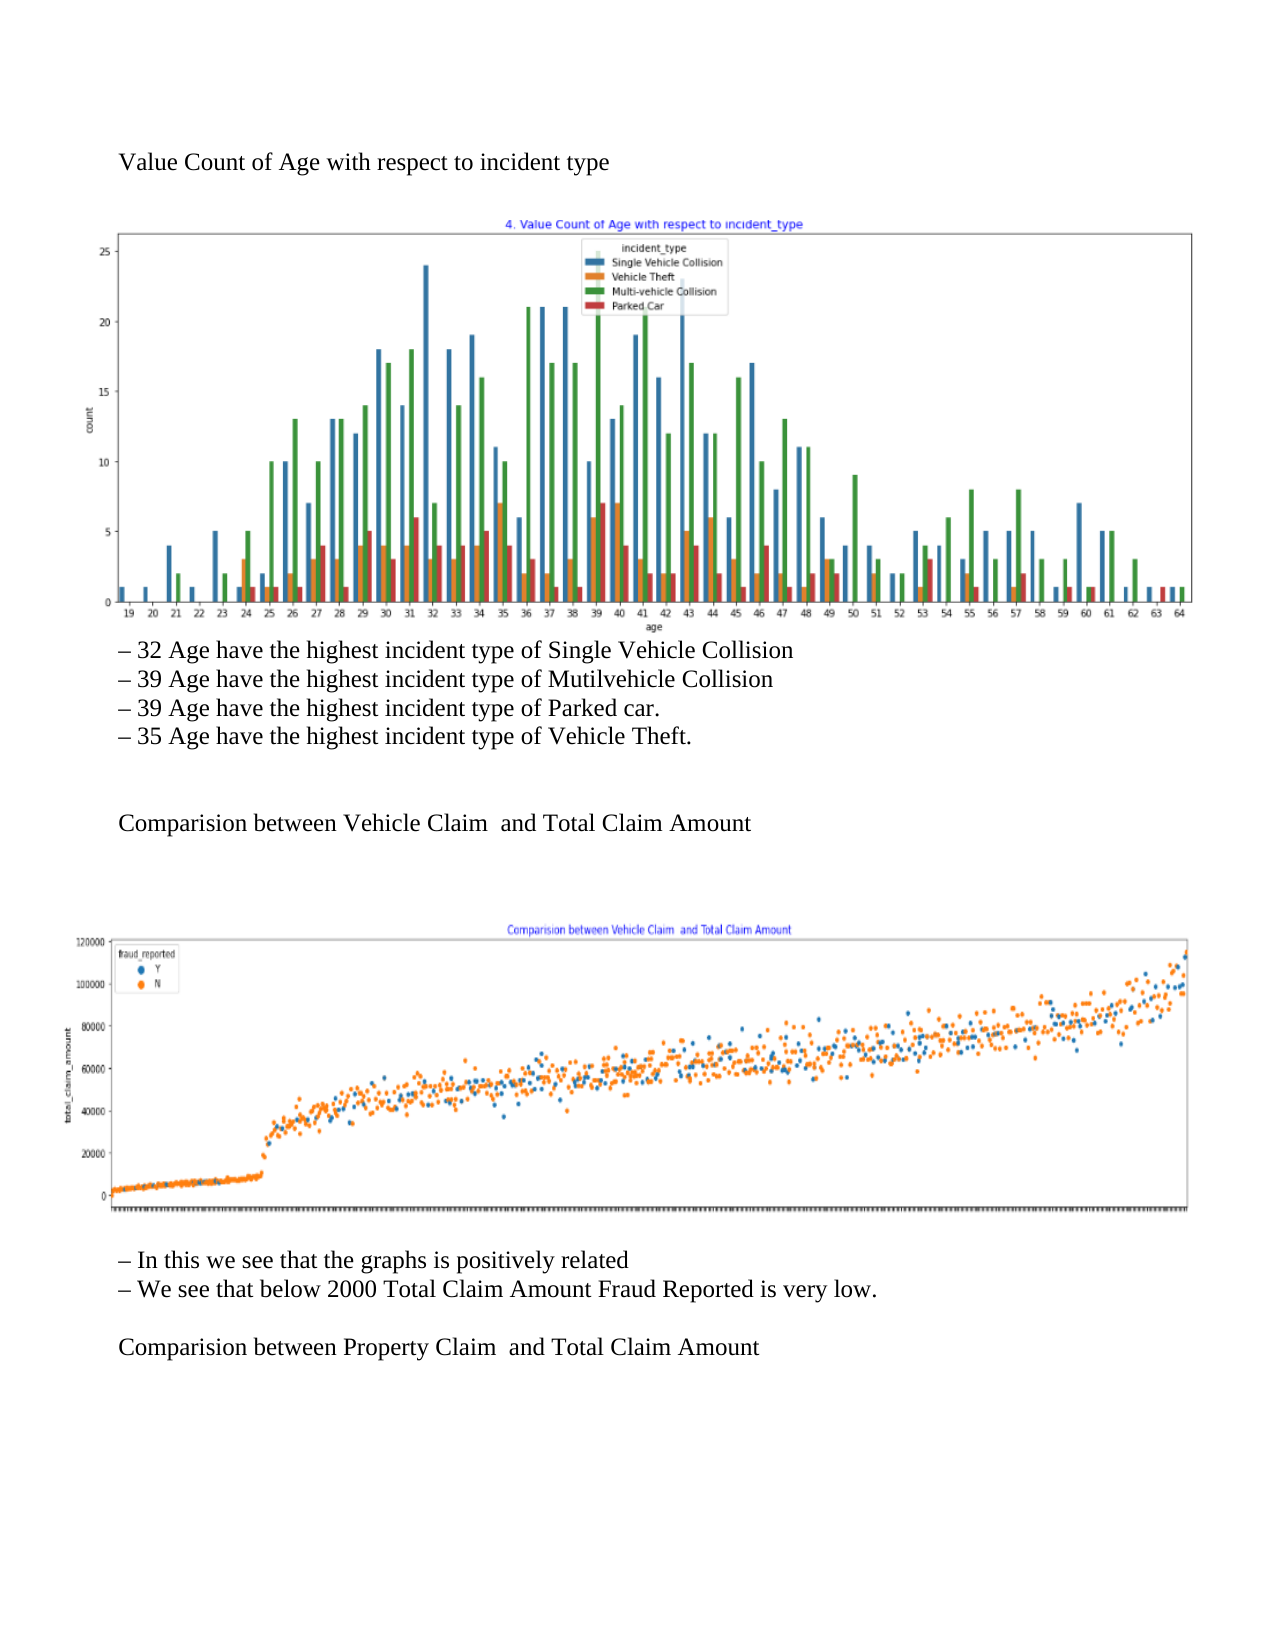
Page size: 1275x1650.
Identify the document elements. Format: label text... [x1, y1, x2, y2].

text – 35 Age have the highest incident type of Vehicle Theft. [118, 721, 1157, 750]
text – 39 Age have the highest incident type of Mutilvehicle Collision [118, 664, 1157, 693]
text – We see that below 2000 Total Claim Amount Fraud Reported is very low. [118, 1274, 1157, 1303]
picture [85, 220, 1198, 636]
text – 39 Age have the highest incident type of Parked car. [118, 693, 1157, 721]
text – In this we see that the graphs is positively related [118, 1246, 1157, 1274]
text Comparision between Property Claim and Total Claim Amount [118, 1332, 1157, 1361]
text [118, 204, 1157, 220]
text – 32 Age have the highest incident type of Single Vehicle Collision [118, 636, 1157, 664]
text Comparision between Vehicle Claim and Total Claim Amount [118, 808, 1157, 836]
picture [58, 922, 1192, 1217]
text Value Count of Age with respect to incident type [118, 147, 1157, 176]
